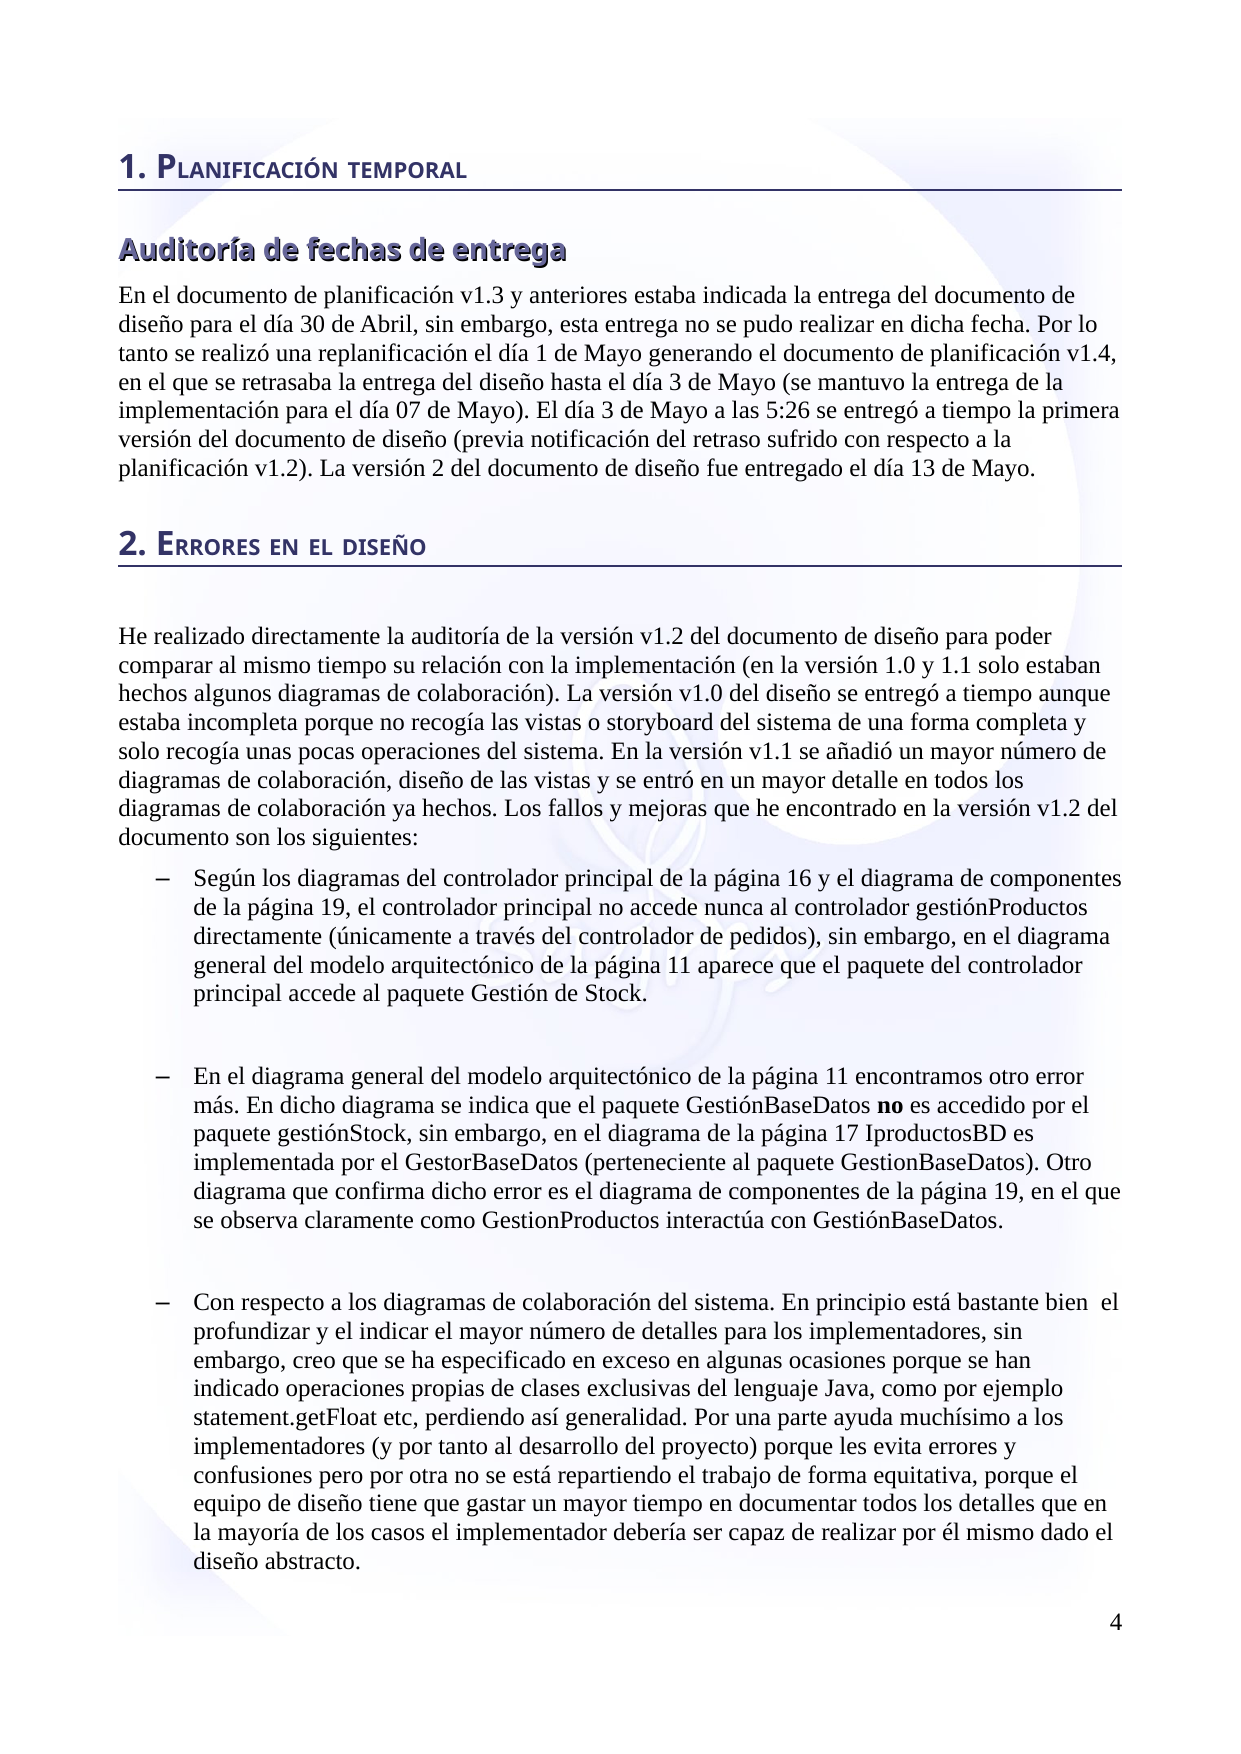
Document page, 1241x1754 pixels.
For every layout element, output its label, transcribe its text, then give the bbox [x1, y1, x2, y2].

list En el diagrama general del modelo arquitectónico de la página 11 encontramos otro error más. En dicho diagrama se indica que el paquete GestiónBaseDatos no es accedido por el paquete gestiónStock, sin embargo, en el diagrama de la página 17 IproductosBD es implementada por el GestorBaseDatos (perteneciente al paquete GestionBaseDatos). Otro diagrama que confirma dicho error es el diagrama de componentes de la página 19, en el que se observa claramente como GestionProductos interactúa con GestiónBaseDatos. [156, 1061, 1122, 1233]
subtitle 2. Errores en el diseño [118, 519, 1122, 565]
subtitle 1. Planificación temporal [118, 143, 1122, 189]
picture [118, 482, 1122, 519]
picture [118, 851, 1122, 1636]
list Según los diagramas del controlador principal de la página 16 y el diagrama de componentes de la página 19, el controlador principal no accede nunca al controlador gestiónProductos directamente (únicamente a través del controlador de pedidos), sin embargo, en el diagrama general del modelo arquitectónico de la página 11 aparece que el paquete del controlador principal accede al paquete Gestión de Stock. [156, 863, 1122, 1007]
picture [118, 191, 1122, 228]
picture [118, 268, 1122, 281]
text He realizado directamente la auditoría de la versión v1.2 del documento de diseño para poder comparar al mismo tiempo su relación con la implementación (en la versión 1.0 y 1.1 solo estaban hechos algunos diagramas de colaboración). La versión v1.0 del diseño se entregó a tiempo aunque estaba incompleta porque no recogía las vistas o storyboard del sistema de una forma completa y solo recogía unas pocas operaciones del sistema. En la versión v1.1 se añadió un mayor número de diagramas de colaboración, diseño de las vistas y se entró en un mayor detalle en todos los diagramas de colaboración ya hechos. Los fallos y mejoras que he encontrado en la versión v1.2 del documento son los siguientes: [118, 621, 1122, 851]
subtitle Auditoría de fechas de entrega [118, 228, 1122, 268]
picture [118, 118, 1122, 143]
list Con respecto a los diagramas de colaboración del sistema. En principio está bastante bien el profundizar y el indicar el mayor número de detalles para los implementadores, sin embargo, creo que se ha especificado en exceso en algunas ocasiones porque se han indicado operaciones propias de clases exclusivas del lenguaje Java, como por ejemplo statement.getFloat etc, perdiendo así generalidad. Por una parte ayuda muchísimo a los implementadores (y por tanto al desarrollo del proyecto) porque les evita errores y confusiones pero por otra no se está repartiendo el trabajo de forma equitativa, porque el equipo de diseño tiene que gastar un mayor tiempo en documentar todos los detalles que en la mayoría de los casos el implementador debería ser capaz de realizar por él mismo dado el diseño abstracto. [156, 1287, 1122, 1575]
text En el documento de planificación v1.3 y anteriores estaba indicada la entrega del documento de diseño para el día 30 de Abril, sin embargo, esta entrega no se pudo realizar en dicha fecha. Por lo tanto se realizó una replanificación el día 1 de Mayo generando el documento de planificación v1.4, en el que se retrasaba la entrega del diseño hasta el día 3 de Mayo (se mantuvo la entrega de la implementación para el día 07 de Mayo). El día 3 de Mayo a las 5:26 se entregó a tiempo la primera versión del documento de diseño (previa notificación del retraso sufrido con respecto a la planificación v1.2). La versión 2 del documento de diseño fue entregado el día 13 de Mayo. [118, 281, 1122, 482]
picture [118, 567, 1122, 621]
